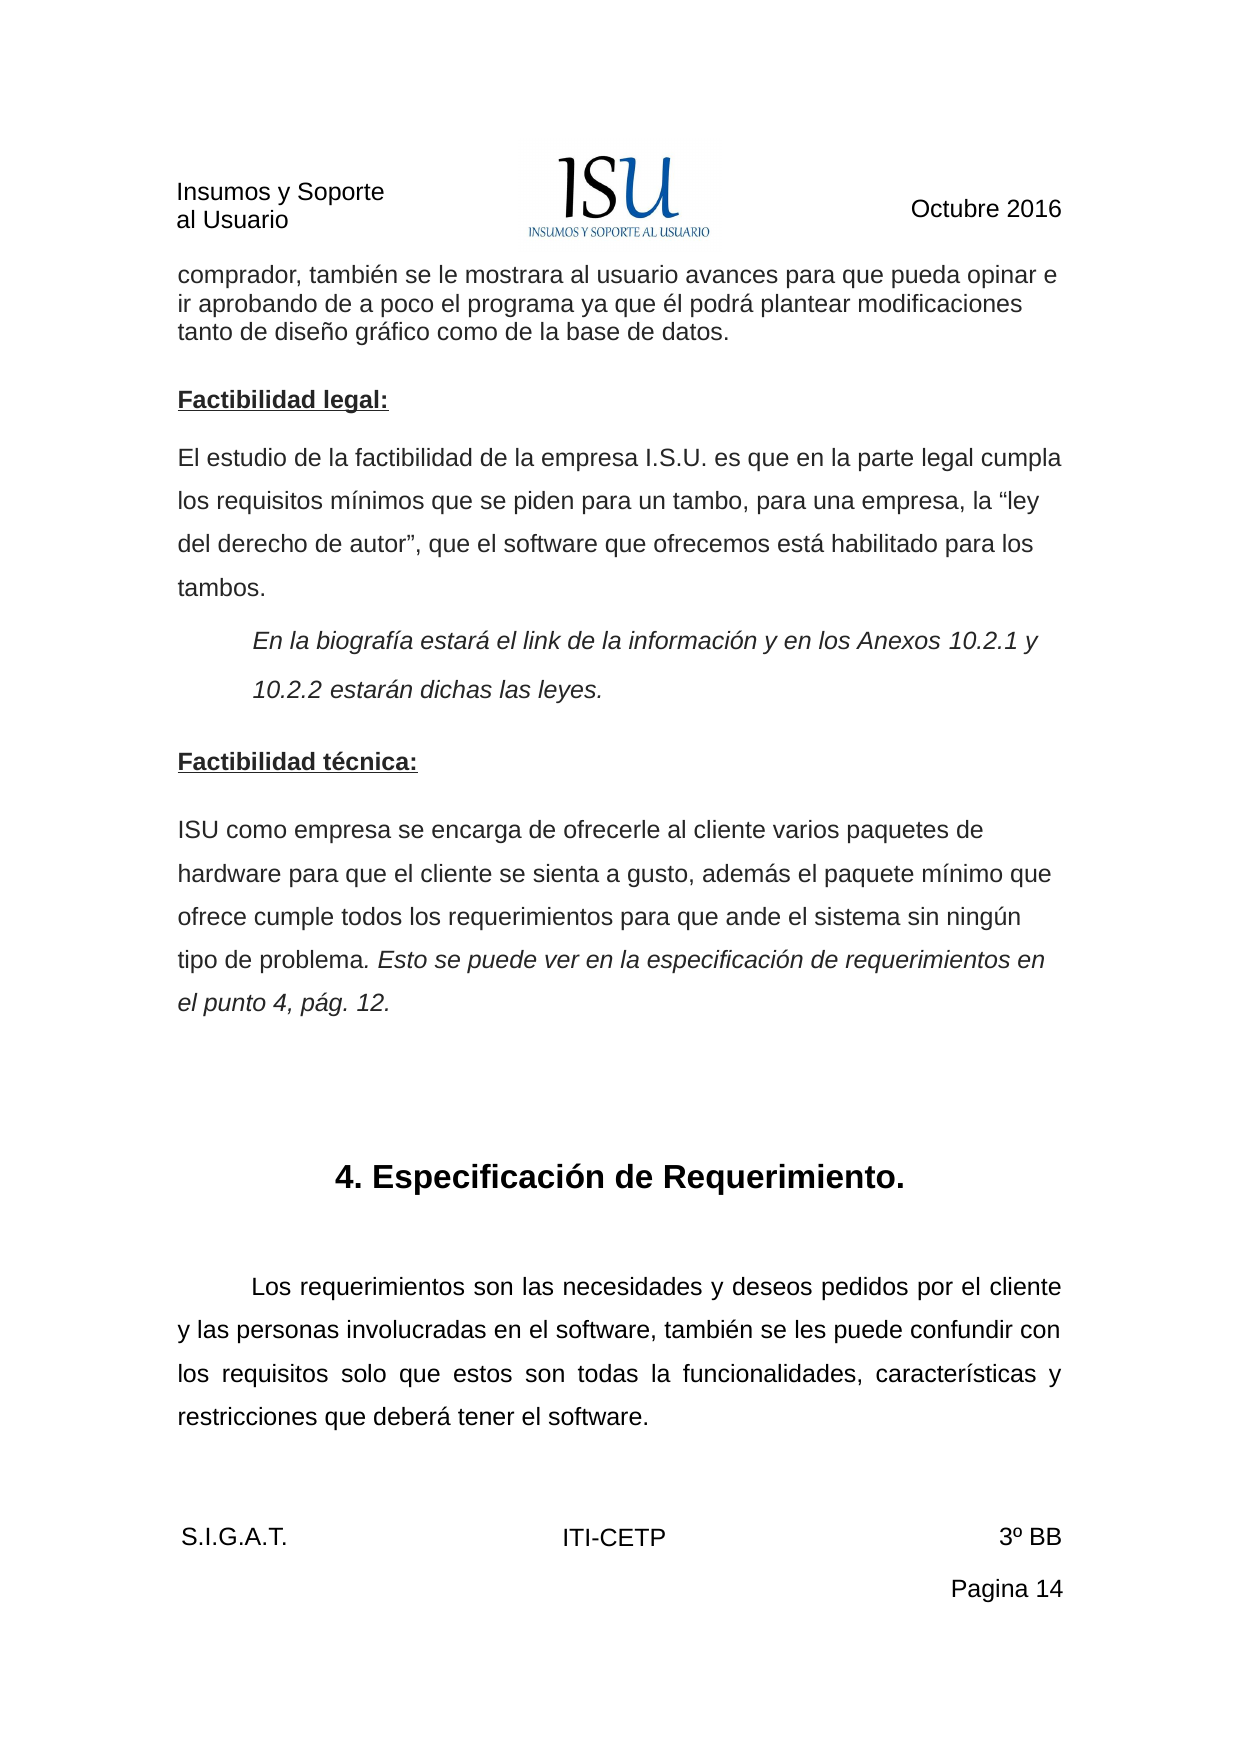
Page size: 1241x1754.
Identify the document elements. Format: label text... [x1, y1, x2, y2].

text Los requerimientos son las necesidades y deseos pedidos por el cliente y las personas involucradas en el software, también se les puede confundir con los requisitos solo que estos son todas la funcionalidades, características y restricciones que deberá tener el software. [177, 1272, 1063, 1430]
text ISU como empresa se encarga de ofrecerle al cliente varios paquetes de hardware para que el cliente se sienta a gusto, además el paquete mínimo que ofrece cumple todos los requerimientos para que ande el sistema sin ningún tipo de problema. Esto se puede ver en la especificación de requerimientos en el punto 4, pág. 12. [177, 815, 1063, 1017]
text En la biografía estará el link de la información y en los Anexos 10.2.1 y 10.2.2 estarán dichas las leyes. [252, 626, 1063, 705]
text 4. Especificación de Requerimiento. [177, 1157, 1063, 1196]
picture [517, 138, 723, 252]
text Factibilidad técnica: [177, 747, 1063, 776]
text El estudio de la factibilidad de la empresa I.S.U. es que en la parte legal cumpla los requisitos mínimos que se piden para un tambo, para una empresa, la “ley del derecho de autor”, que el software que ofrecemos está habilitado para los tambos. [177, 443, 1063, 601]
text Factibilidad legal: [177, 385, 1063, 414]
text comprador, también se le mostrara al usuario avances para que pueda opinar e ir aprobando de a poco el programa ya que él podrá plantear modificaciones tanto de diseño gráfico como de la base de datos. [177, 260, 1063, 346]
